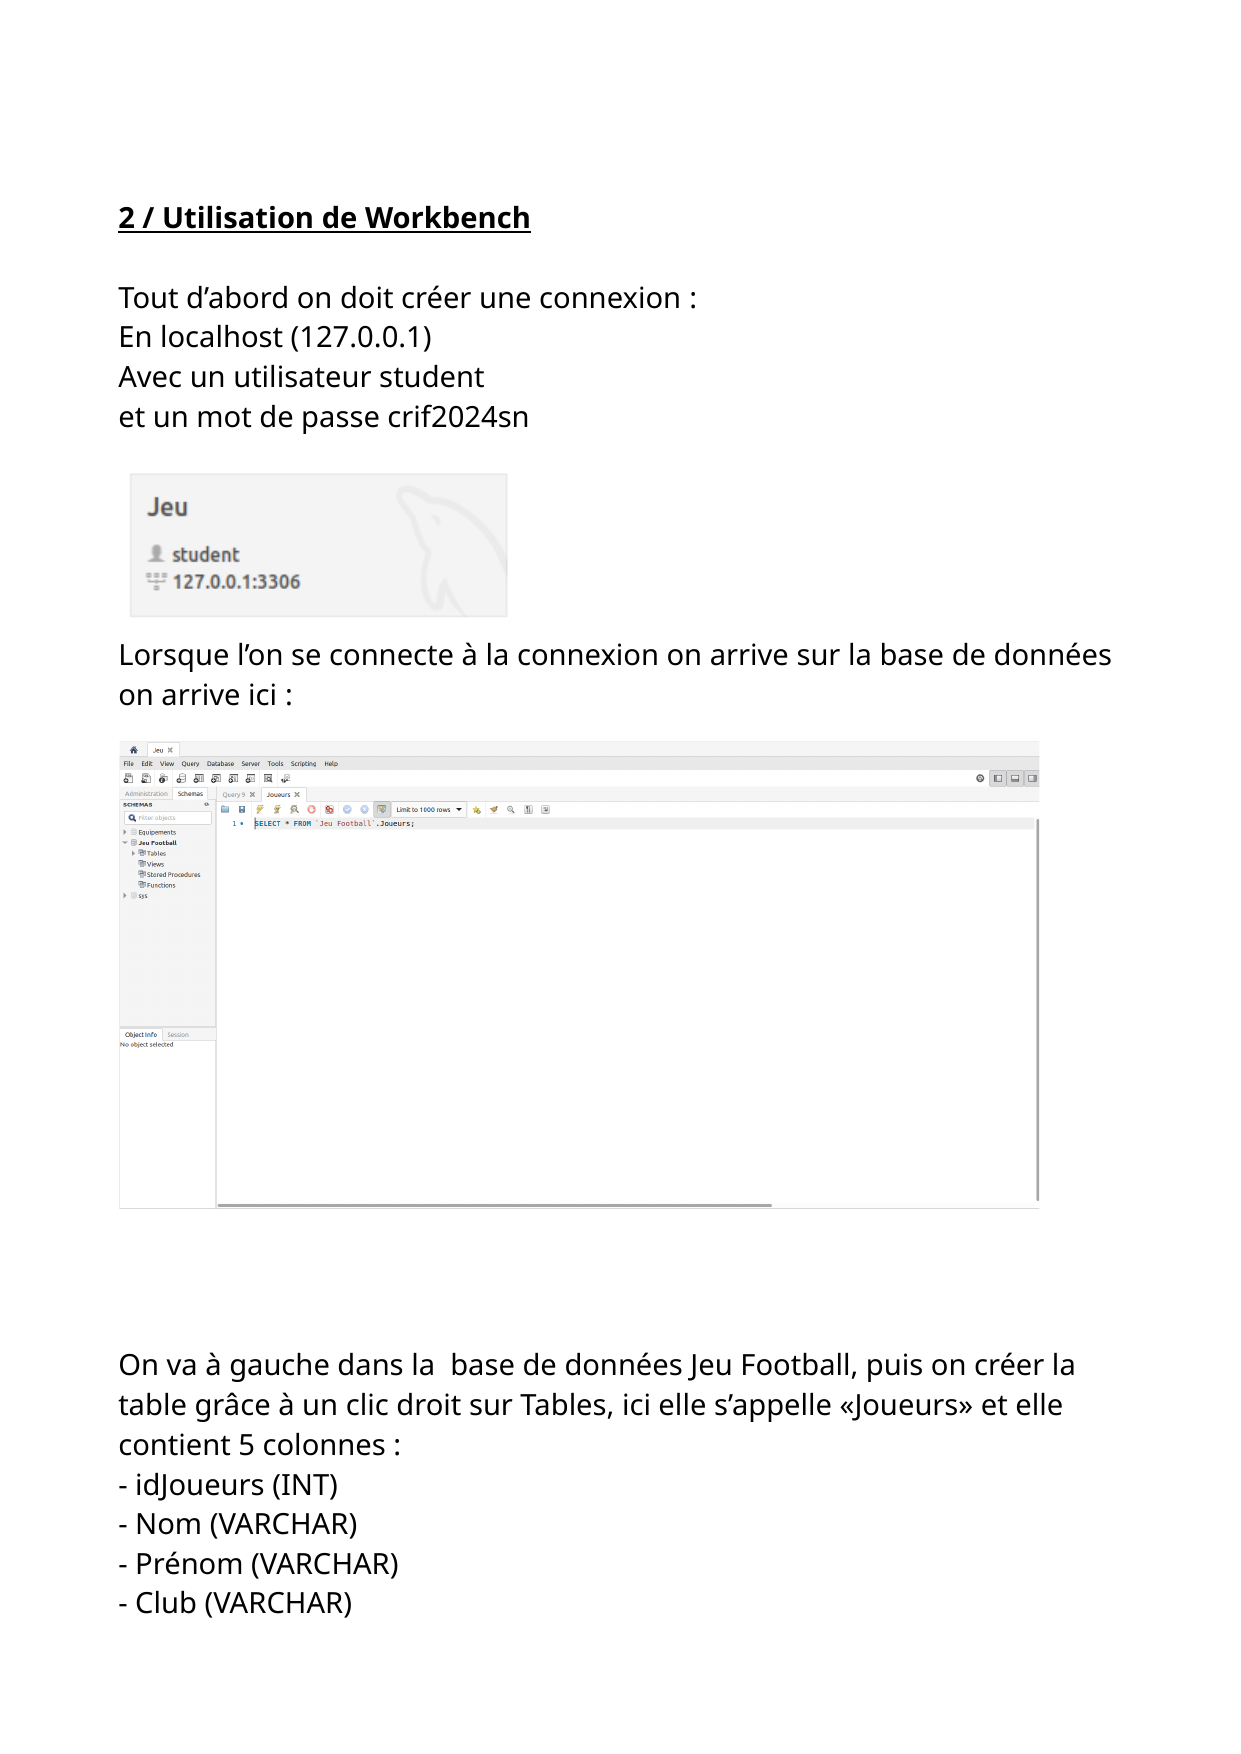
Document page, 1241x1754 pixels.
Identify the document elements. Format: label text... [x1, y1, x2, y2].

text On va à gauche dans la base de données Jeu Football, puis on créer la table grâce à un clic droit sur Tables, ici elle s’appelle «Joueurs» et elle contient 5 colonnes : [118, 1345, 1122, 1464]
text - idJoueurs (INT) [118, 1464, 1122, 1503]
text et un mot de passe crif2024sn [118, 396, 1122, 436]
text 2 / Utilisation de Workbench [118, 197, 1122, 237]
picture [124, 470, 514, 619]
text En localhost (127.0.0.1) [118, 317, 1122, 356]
text Lorsque l’on se connecte à la connexion on arrive sur la base de données on arrive ici : [118, 634, 1122, 713]
text Tout d’abord on doit créer une connexion : [118, 277, 1122, 317]
text - Prénom (VARCHAR) [118, 1543, 1122, 1583]
picture [119, 741, 1040, 1209]
text - Club (VARCHAR) [118, 1583, 1122, 1622]
text - Nom (VARCHAR) [118, 1503, 1122, 1543]
text Avec un utilisateur student [118, 356, 1122, 396]
